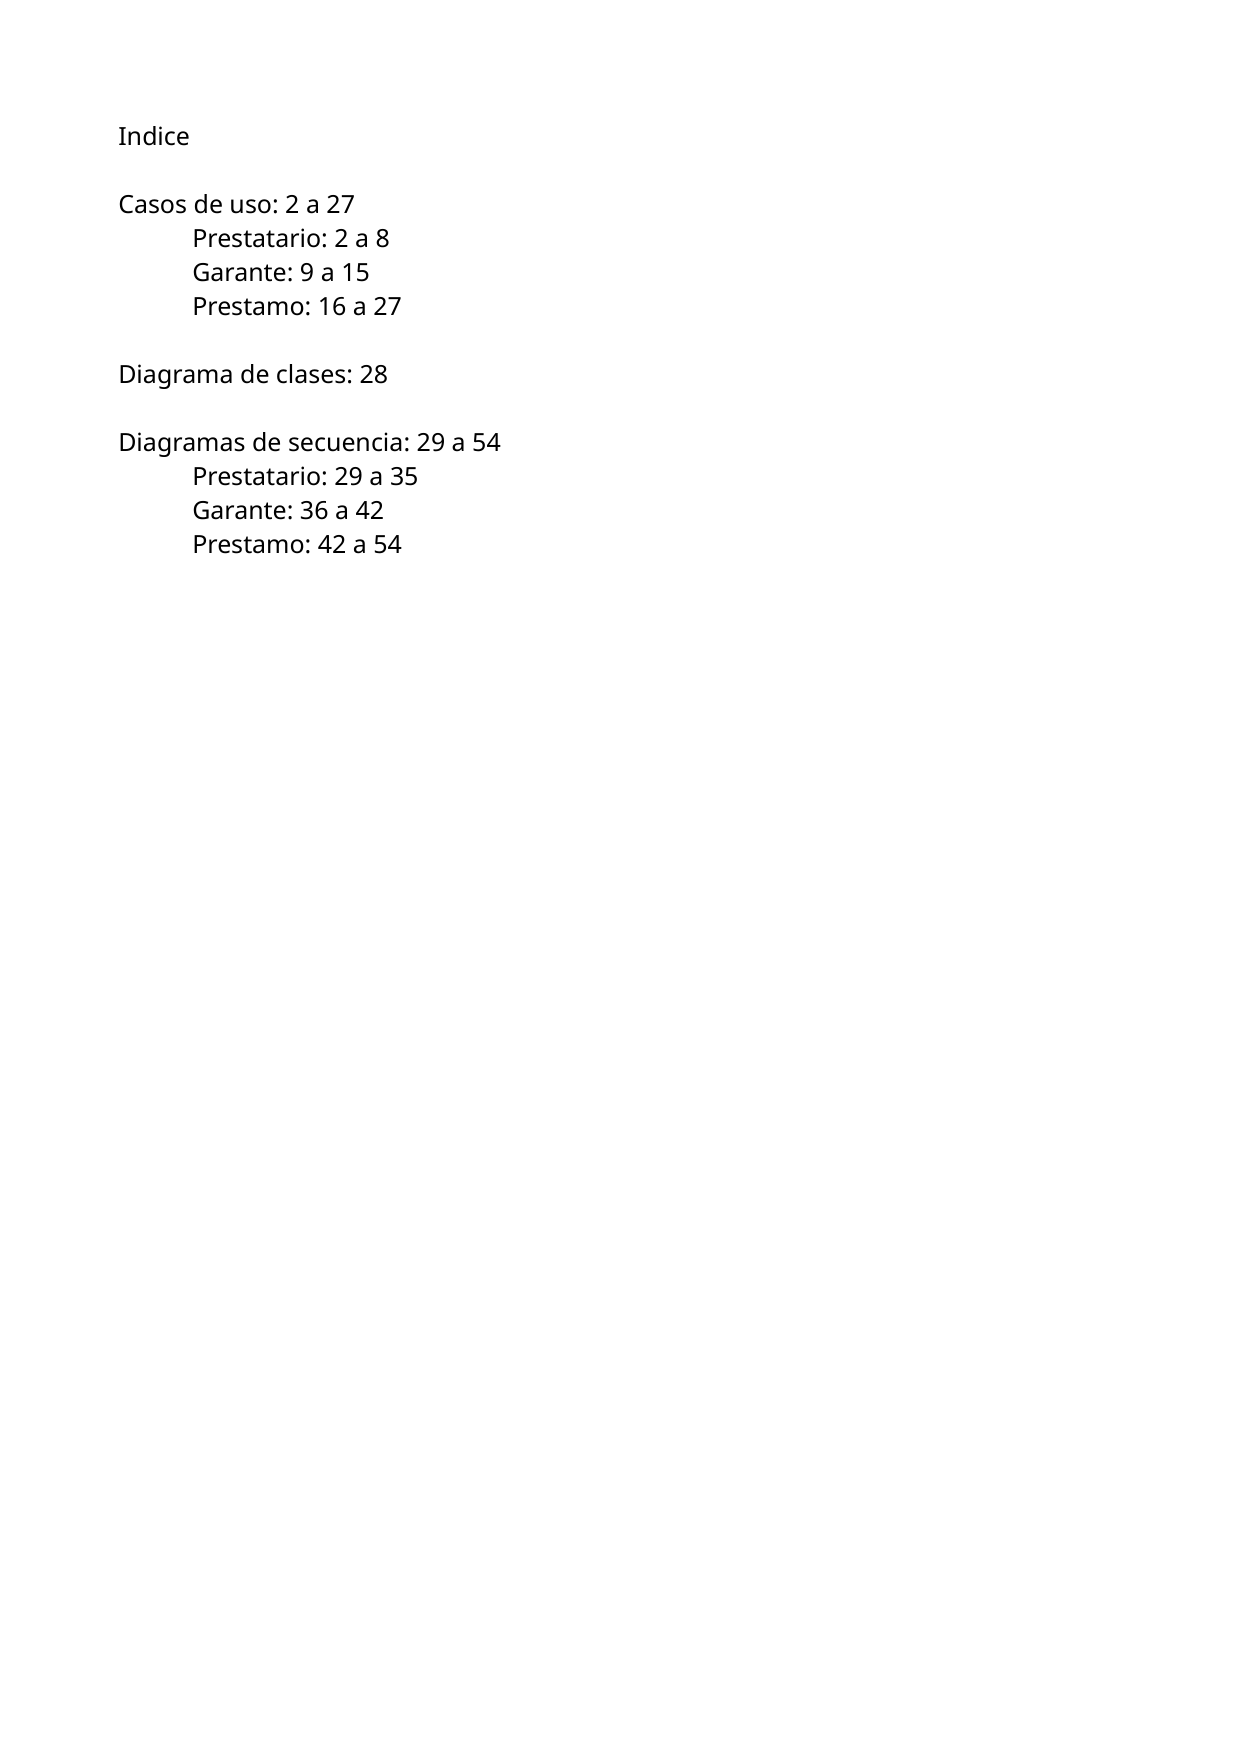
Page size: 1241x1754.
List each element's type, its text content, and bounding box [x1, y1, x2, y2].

text Prestamo: 16 a 27 [118, 288, 1122, 322]
text Diagrama de clases: 28 [118, 357, 1122, 391]
text Diagramas de secuencia: 29 a 54 [118, 425, 1122, 459]
text Prestatario: 29 a 35 [118, 459, 1122, 493]
text Garante: 36 a 42 [118, 493, 1122, 527]
text Prestatario: 2 a 8 [118, 220, 1122, 254]
text Garante: 9 a 15 [118, 254, 1122, 288]
text Indice [118, 118, 1122, 152]
text Prestamo: 42 a 54 [118, 527, 1122, 561]
text Casos de uso: 2 a 27 [118, 186, 1122, 220]
